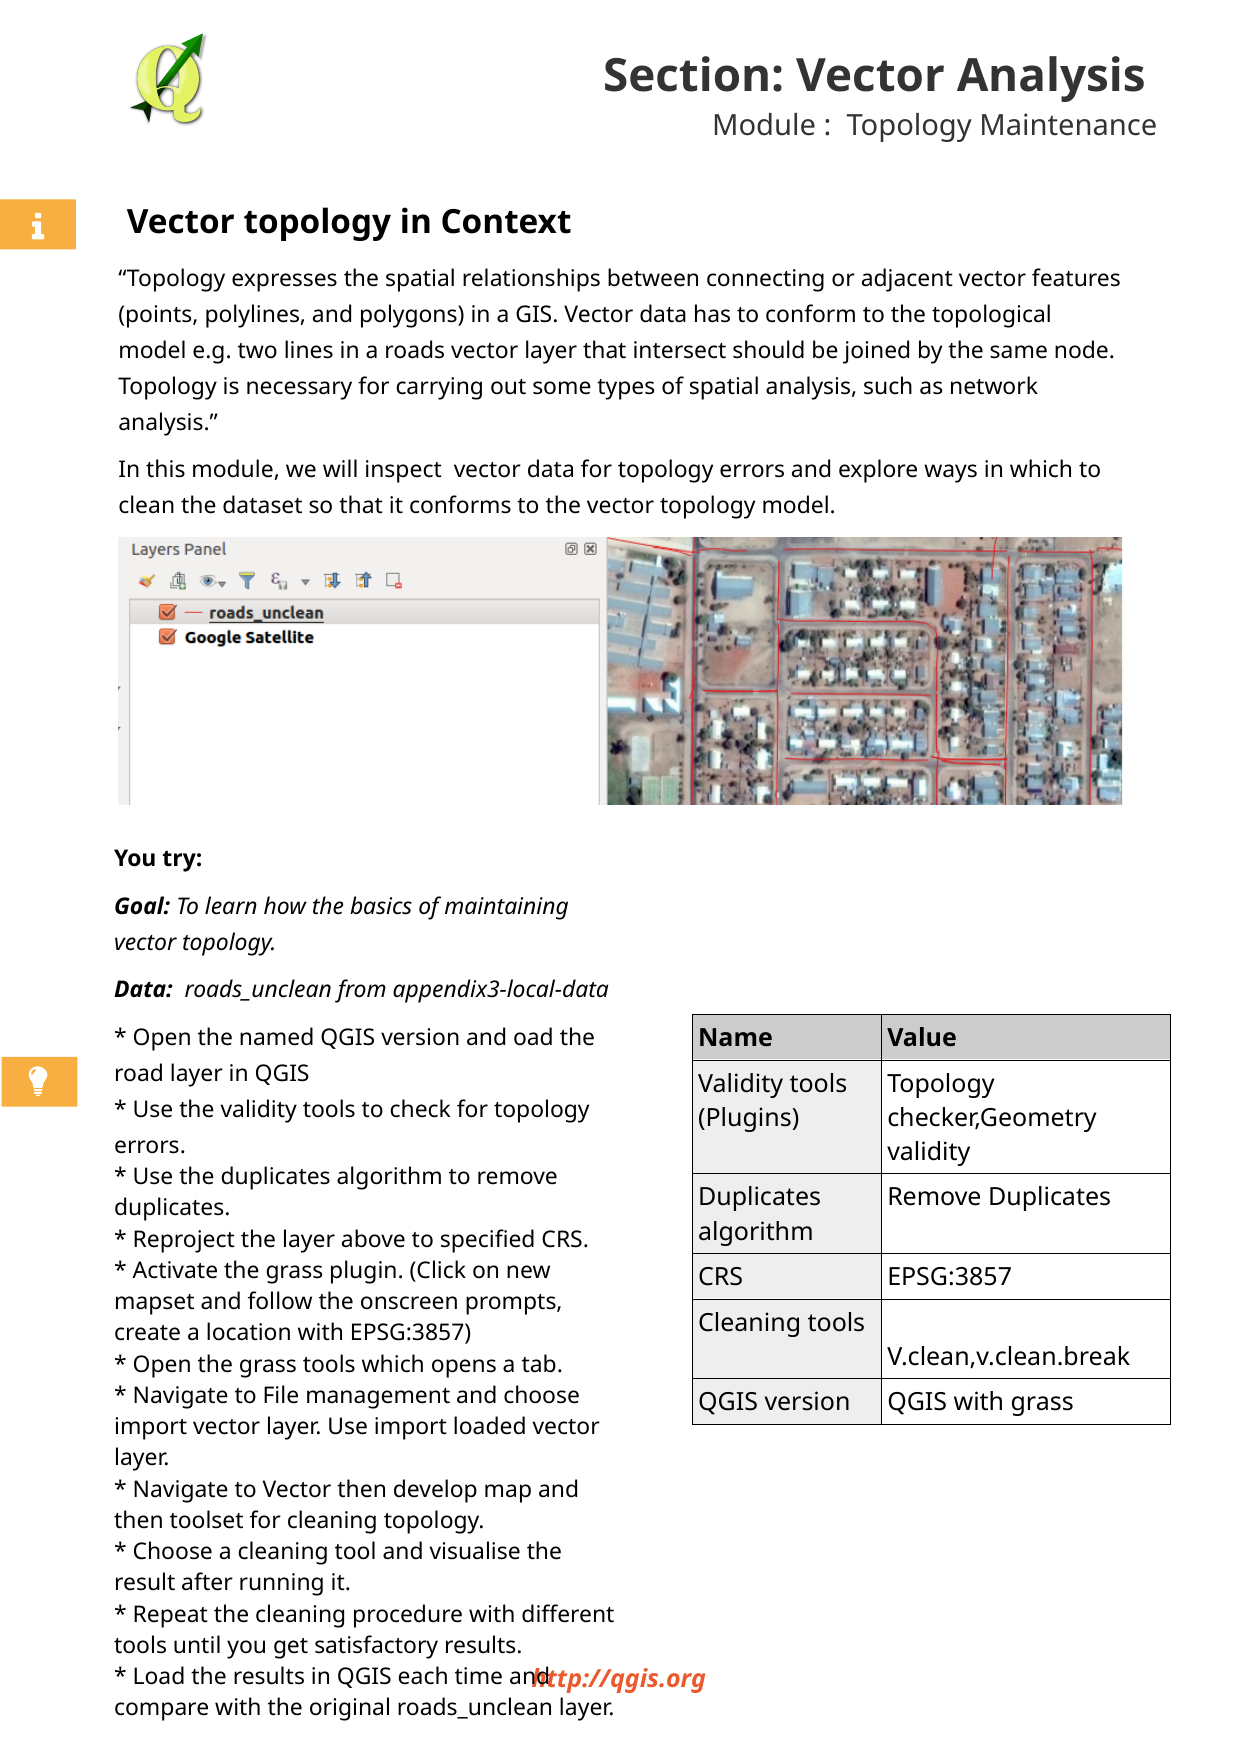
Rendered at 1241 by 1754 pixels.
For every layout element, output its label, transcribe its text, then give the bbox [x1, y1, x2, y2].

table_cell EPSG:3857 [882, 1254, 1170, 1298]
table_header Value [882, 1015, 1170, 1059]
table_cell CRS [693, 1254, 881, 1298]
table_cell Validity tools (Plugins) [693, 1061, 881, 1173]
picture [118, 537, 1123, 805]
table_cell Topology checker,Geometry validity [882, 1061, 1170, 1173]
text In this module, we will inspect vector data for topology errors and explore ways in which to clean the dataset so that it conforms to the vector topology model. [118, 453, 1122, 521]
table_cell QGIS version [693, 1379, 881, 1424]
picture [122, 31, 218, 127]
table_cell Duplicates algorithm [693, 1174, 881, 1253]
text “Topology expresses the spatial relationships between connecting or adjacent vector features (points, polylines, and polygons) in a GIS. Vector data has to conform to the topological model e.g. two lines in a roads vector layer that intersect should be joined by the same node. Topology is necessary for carrying out some types of spatial analysis, such as network analysis.” [118, 262, 1122, 437]
subtitle Vector topology in Context [118, 198, 1122, 243]
table_header Name [693, 1015, 881, 1059]
table_cell Cleaning tools [693, 1300, 881, 1378]
table_cell QGIS with grass [882, 1379, 1170, 1424]
table_cell V.clean,v.clean.break [882, 1300, 1170, 1378]
table_cell Remove Duplicates [882, 1174, 1170, 1253]
